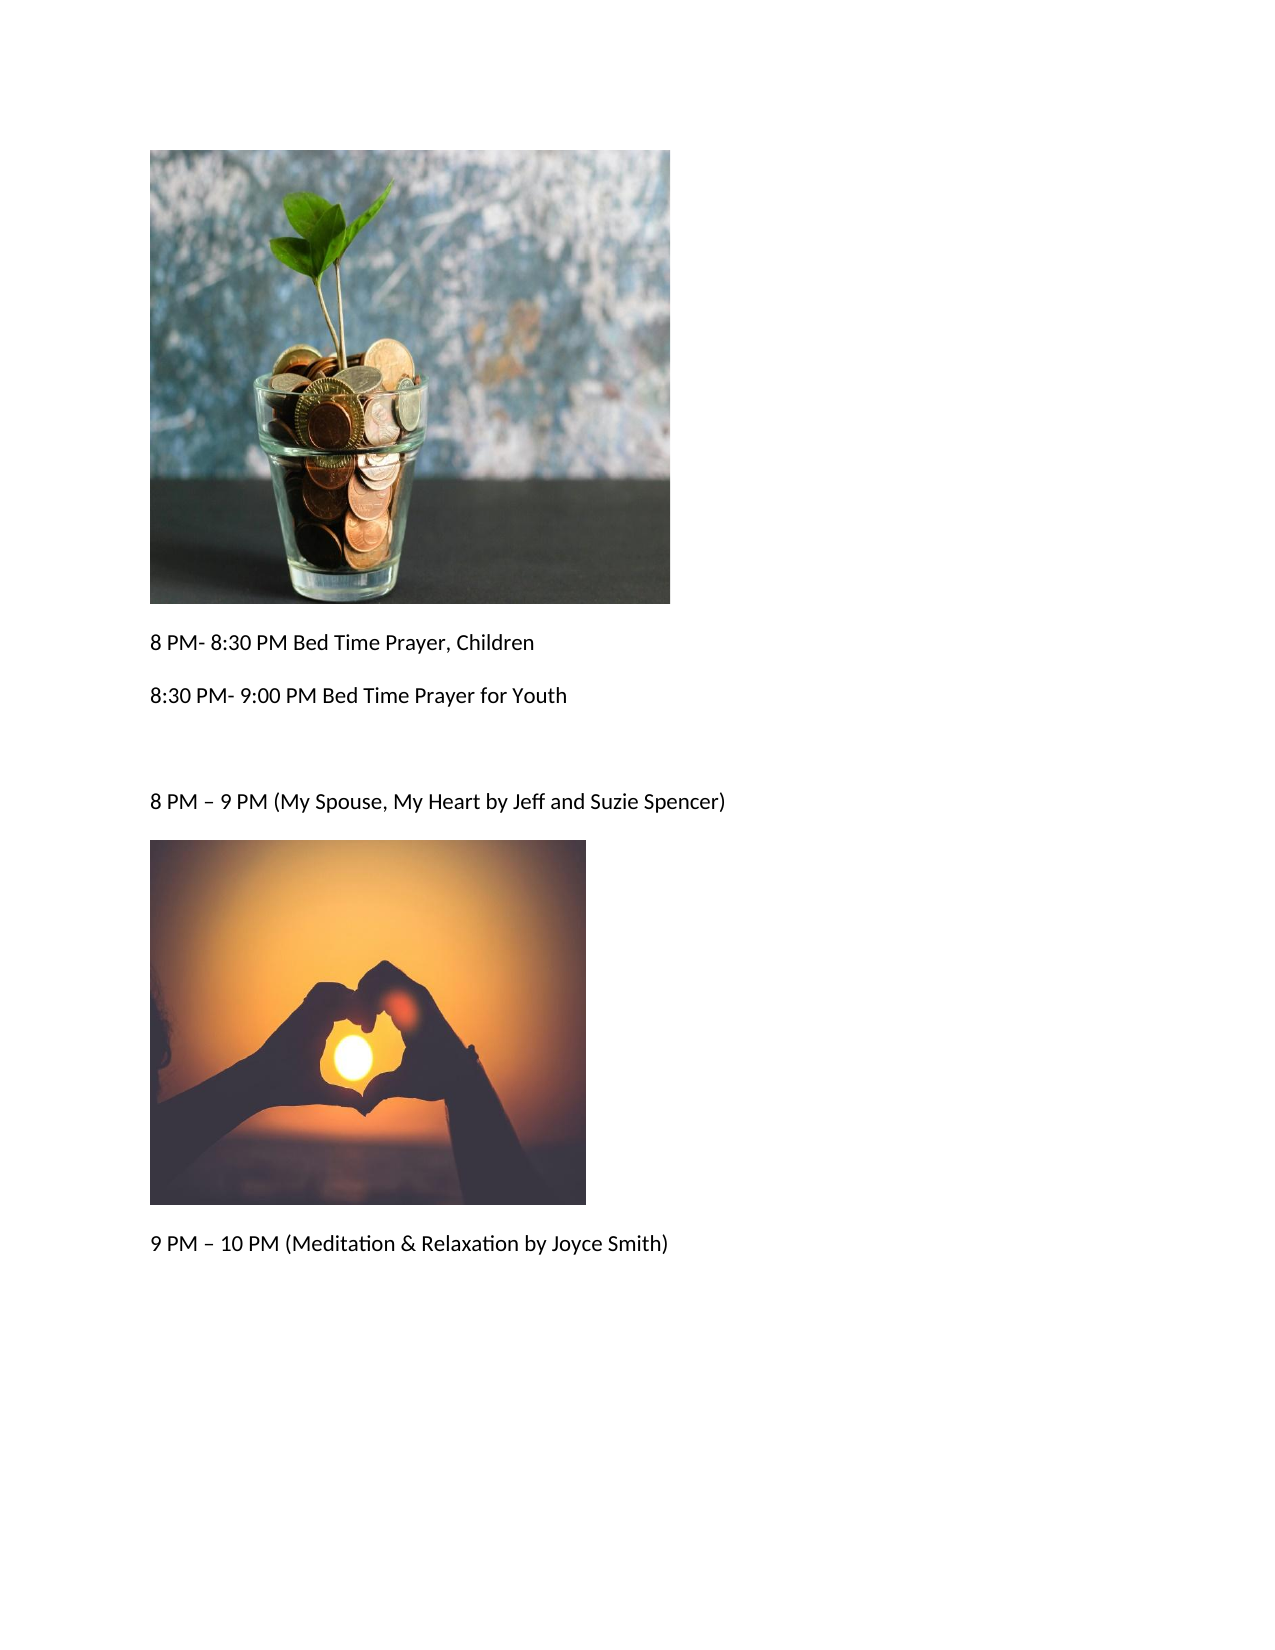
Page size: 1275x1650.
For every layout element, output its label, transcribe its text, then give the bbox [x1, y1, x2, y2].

text 8:30 PM- 9:00 PM Bed Time Prayer for Youth [150, 681, 1125, 709]
text 9 PM – 10 PM (Meditation & Relaxation by Joyce Smith) [150, 1229, 1125, 1257]
picture [150, 840, 586, 1205]
text 8 PM- 8:30 PM Bed Time Prayer, Children [150, 628, 1125, 656]
text 8 PM – 9 PM (My Spouse, My Heart by Jeff and Suzie Spencer) [150, 787, 1125, 815]
picture [150, 150, 671, 604]
